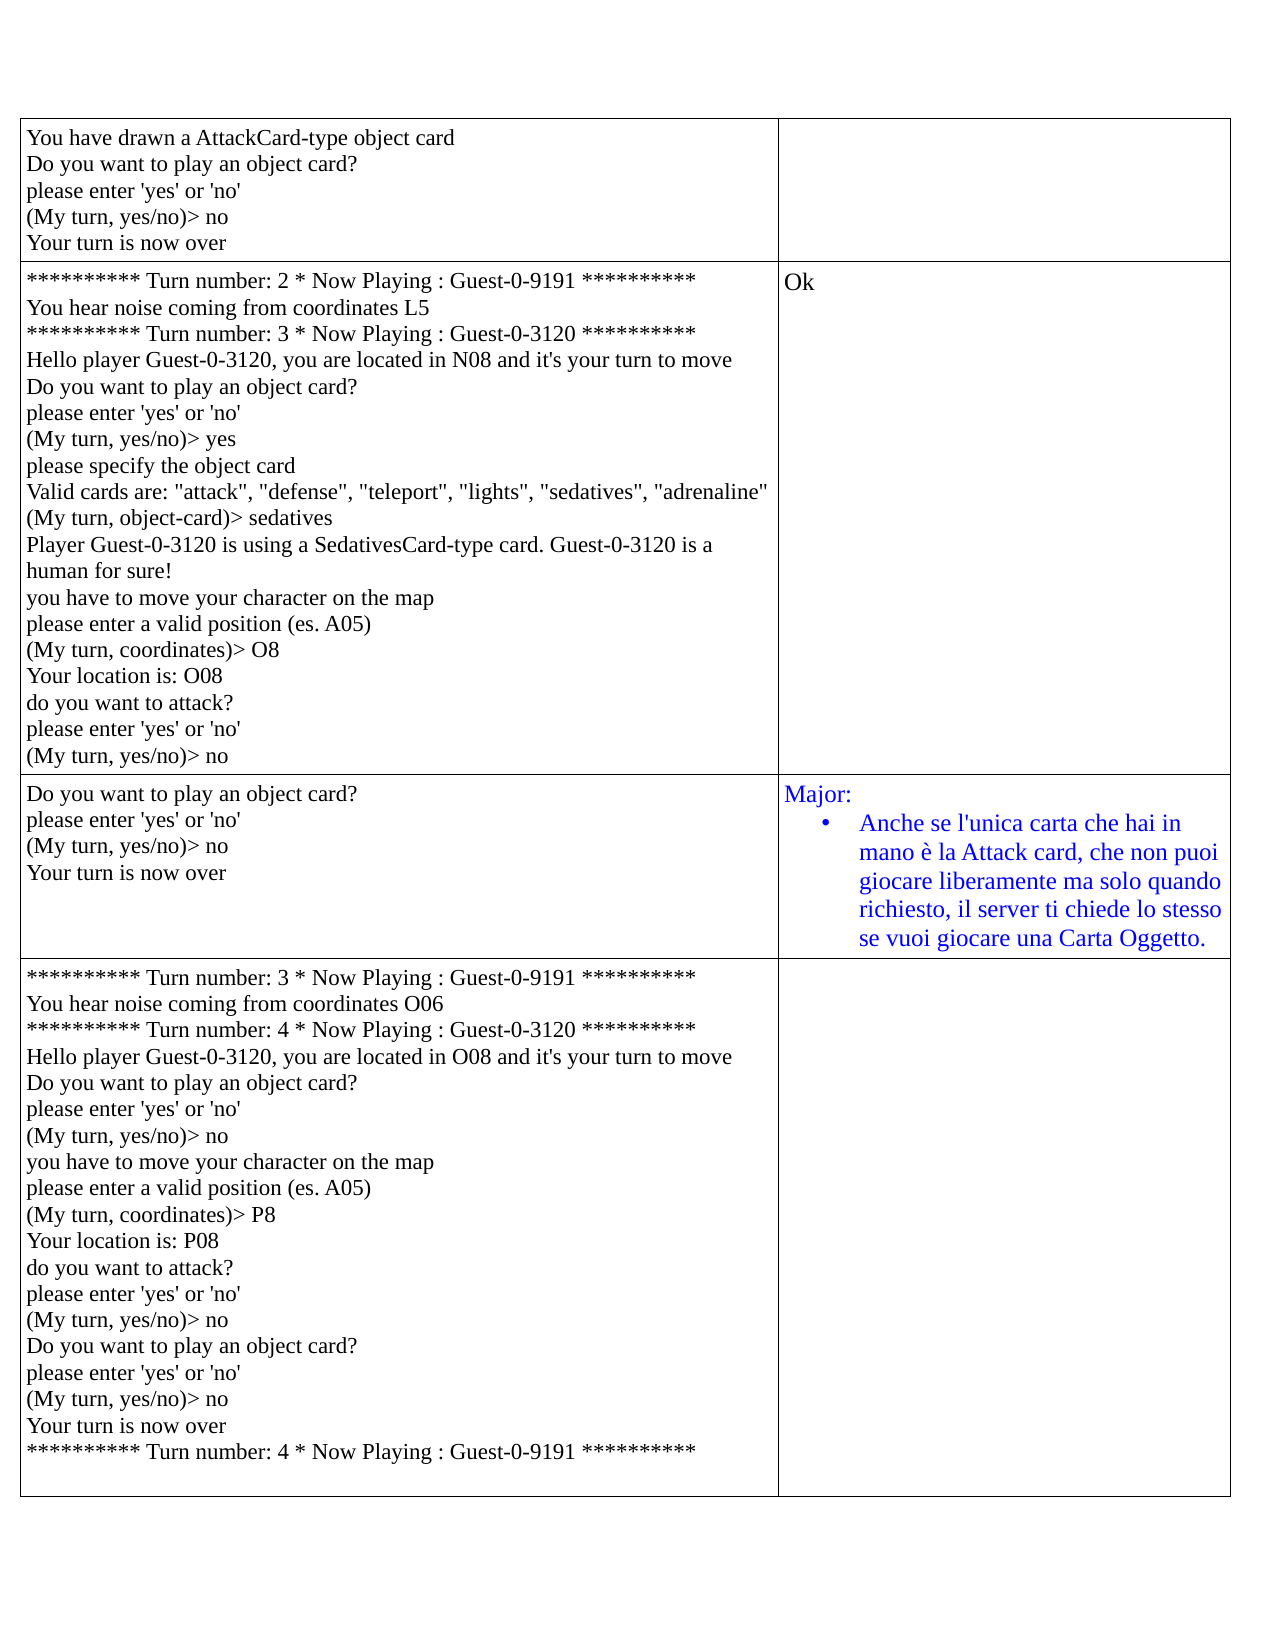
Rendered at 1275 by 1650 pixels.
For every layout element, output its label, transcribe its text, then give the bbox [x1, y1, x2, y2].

table_cell ********** Turn number: 2 * Now Playing : Guest-0-9191 ********** You hear noise coming from coordinates L5 ********** Turn number: 3 * Now Playing : Guest-0-3120 ********** Hello player Guest-0-3120, you are located in N08 and it's your turn to move Do you want to play an object card? please enter 'yes' or 'no' (My turn, yes/no)> yes please specify the object card Valid cards are: "attack", "defense", "teleport", "lights", "sedatives", "adrenaline" (My turn, object-card)> sedatives Player Guest-0-3120 is using a SedativesCard-type card. Guest-0-3120 is a human for sure! you have to move your character on the map please enter a valid position (es. A05) (My turn, coordinates)> O8 Your location is: O08 do you want to attack? please enter 'yes' or 'no' (My turn, yes/no)> no [21, 262, 778, 774]
table_cell Major: Anche se l'unica carta che hai in mano è la Attack card, che non puoi giocare liberamente ma solo quando richiesto, il server ti chiede lo stesso se vuoi giocare una Carta Oggetto. [779, 775, 1230, 958]
table_cell [779, 119, 1230, 261]
table_cell You have drawn a AttackCard-type object card Do you want to play an object card? please enter 'yes' or 'no' (My turn, yes/no)> no Your turn is now over [21, 119, 778, 261]
table_cell ********** Turn number: 3 * Now Playing : Guest-0-9191 ********** You hear noise coming from coordinates O06 ********** Turn number: 4 * Now Playing : Guest-0-3120 ********** Hello player Guest-0-3120, you are located in O08 and it's your turn to move Do you want to play an object card? please enter 'yes' or 'no' (My turn, yes/no)> no you have to move your character on the map please enter a valid position (es. A05) (My turn, coordinates)> P8 Your location is: P08 do you want to attack? please enter 'yes' or 'no' (My turn, yes/no)> no Do you want to play an object card? please enter 'yes' or 'no' (My turn, yes/no)> no Your turn is now over ********** Turn number: 4 * Now Playing : Guest-0-9191 ********** [21, 959, 778, 1496]
table_cell Do you want to play an object card? please enter 'yes' or 'no' (My turn, yes/no)> no Your turn is now over [21, 775, 778, 958]
table_cell [779, 959, 1230, 1496]
table_cell Ok [779, 262, 1230, 774]
